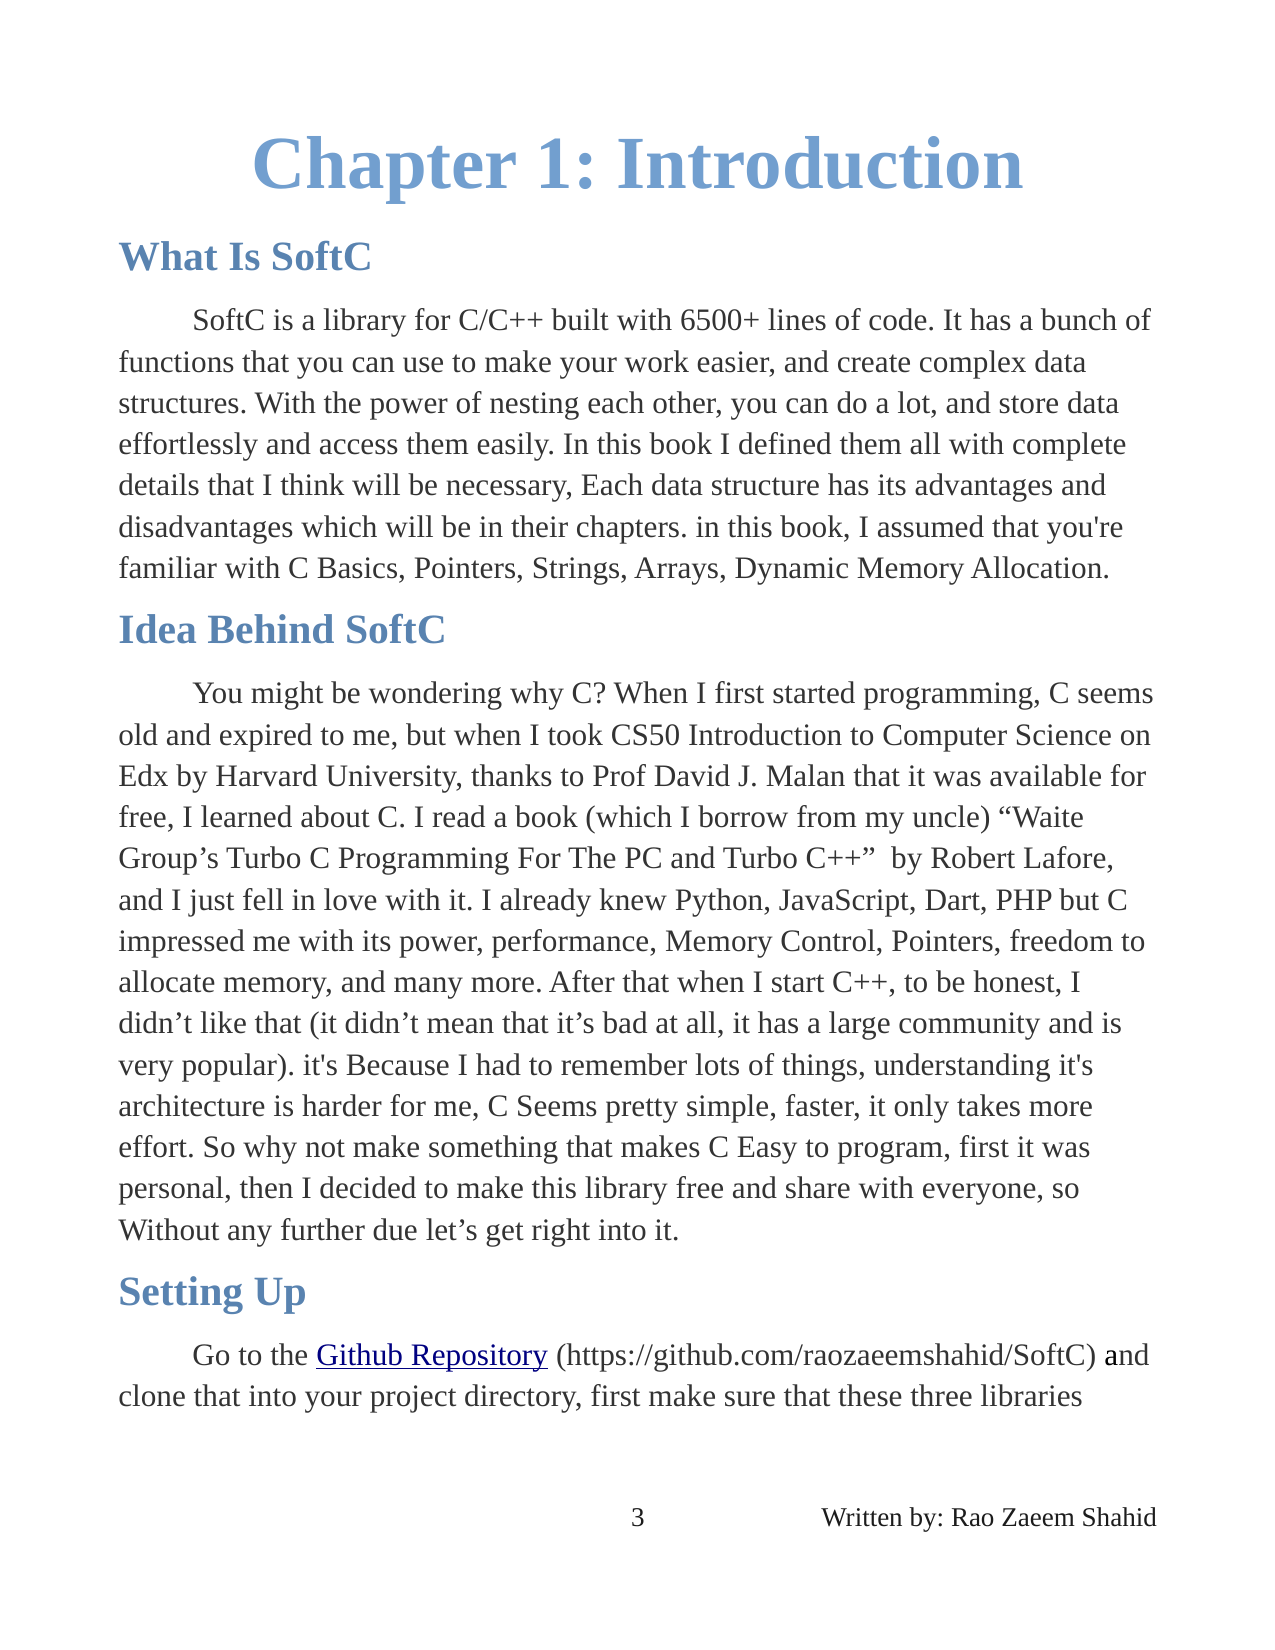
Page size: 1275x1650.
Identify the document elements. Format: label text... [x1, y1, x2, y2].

text SoftC is a library for C/C++ built with 6500+ lines of code. It has a bunch of functions that you can use to make your work easier, and create complex data structures. With the power of nesting each other, you can do a lot, and store data effortlessly and access them easily. In this book I defined them all with complete details that I think will be necessary, Each data structure has its advantages and disadvantages which will be in their chapters. in this book, I assumed that you're familiar with C Basics, Pointers, Strings, Arrays, Dynamic Memory Allocation. [118, 302, 1157, 585]
text Go to the Github Repository (https://github.com/raozaeemshahid/SoftC) and clone that into your project directory, first make sure that these three libraries [118, 1336, 1157, 1413]
text Idea Behind SoftC [118, 605, 1157, 653]
text What Is SoftC [118, 232, 1157, 280]
text Setting Up [118, 1267, 1157, 1314]
text Chapter 1: Introduction [118, 118, 1157, 204]
text You might be wondering why C? When I first started programming, C seems old and expired to me, but when I took CS50 Introduction to Computer Science on Edx by Harvard University, thanks to Prof David J. Malan that it was available for free, I learned about C. I read a book (which I borrow from my uncle) “Waite Group’s Turbo C Programming For The PC and Turbo C++” by Robert Lafore, and I just fell in love with it. I already knew Python, JavaScript, Dart, PHP but C impressed me with its power, performance, Memory Control, Pointers, freedom to allocate memory, and many more. After that when I start C++, to be honest, I didn’t like that (it didn’t mean that it’s bad at all, it has a large community and is very popular). it's Because I had to remember lots of things, understanding it's architecture is harder for me, C Seems pretty simple, faster, it only takes more effort. So why not make something that makes C Easy to program, first it was personal, then I decided to make this library free and share with everyone, so Without any further due let’s get right into it. [118, 674, 1157, 1247]
